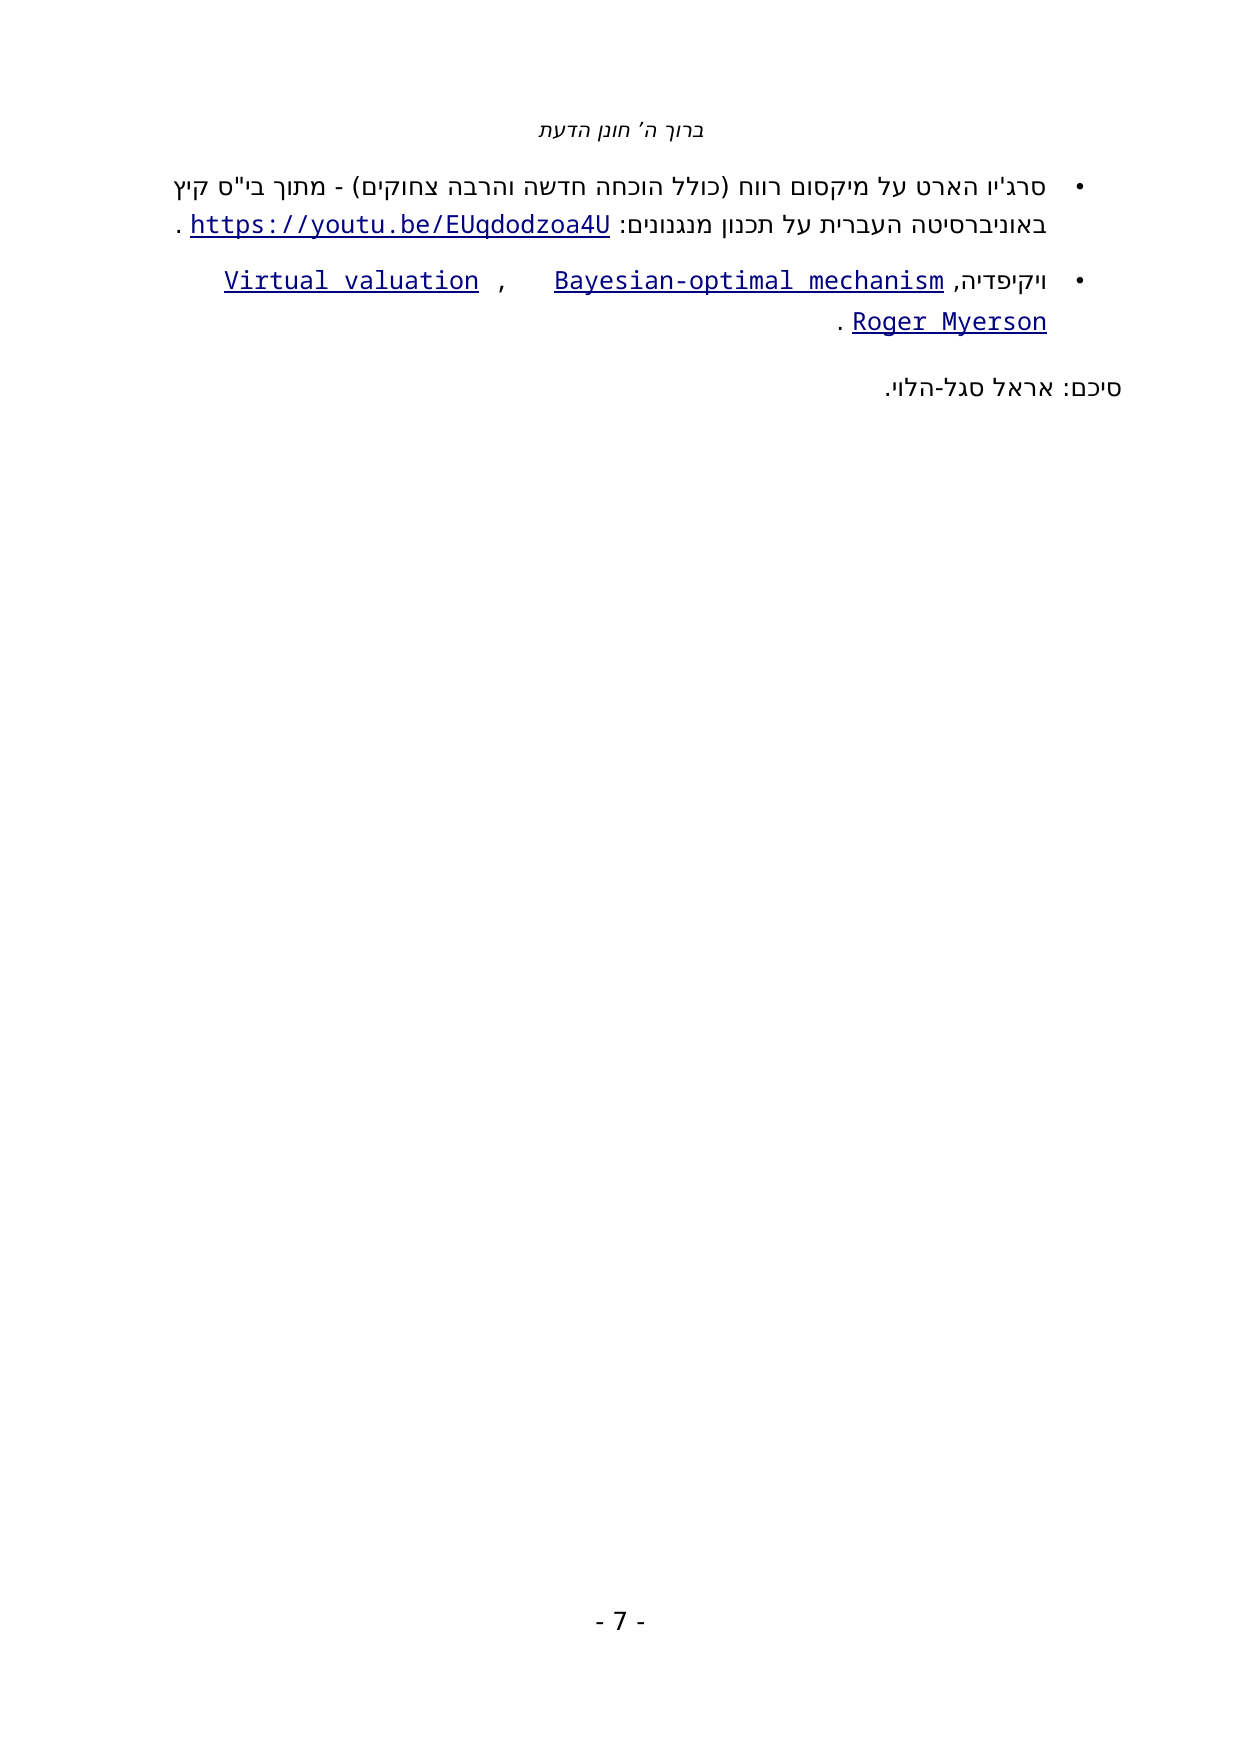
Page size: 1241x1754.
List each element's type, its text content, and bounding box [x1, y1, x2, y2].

text סיכם: אראל סגל-הלוי. [118, 373, 1122, 403]
list ויקיפדיה, Virtual valuation , Bayesian-optimal mechanism Roger Myerson . [118, 262, 1084, 337]
list סרג'יו הארט על מיקסום רווח (כולל הוכחה חדשה והרבה צחוקים) - מתוך בי"ס קיץ באוניברסיטה העברית על תכנון מנגנונים: https://youtu.be/EUqdodzoa4U . [118, 172, 1084, 241]
